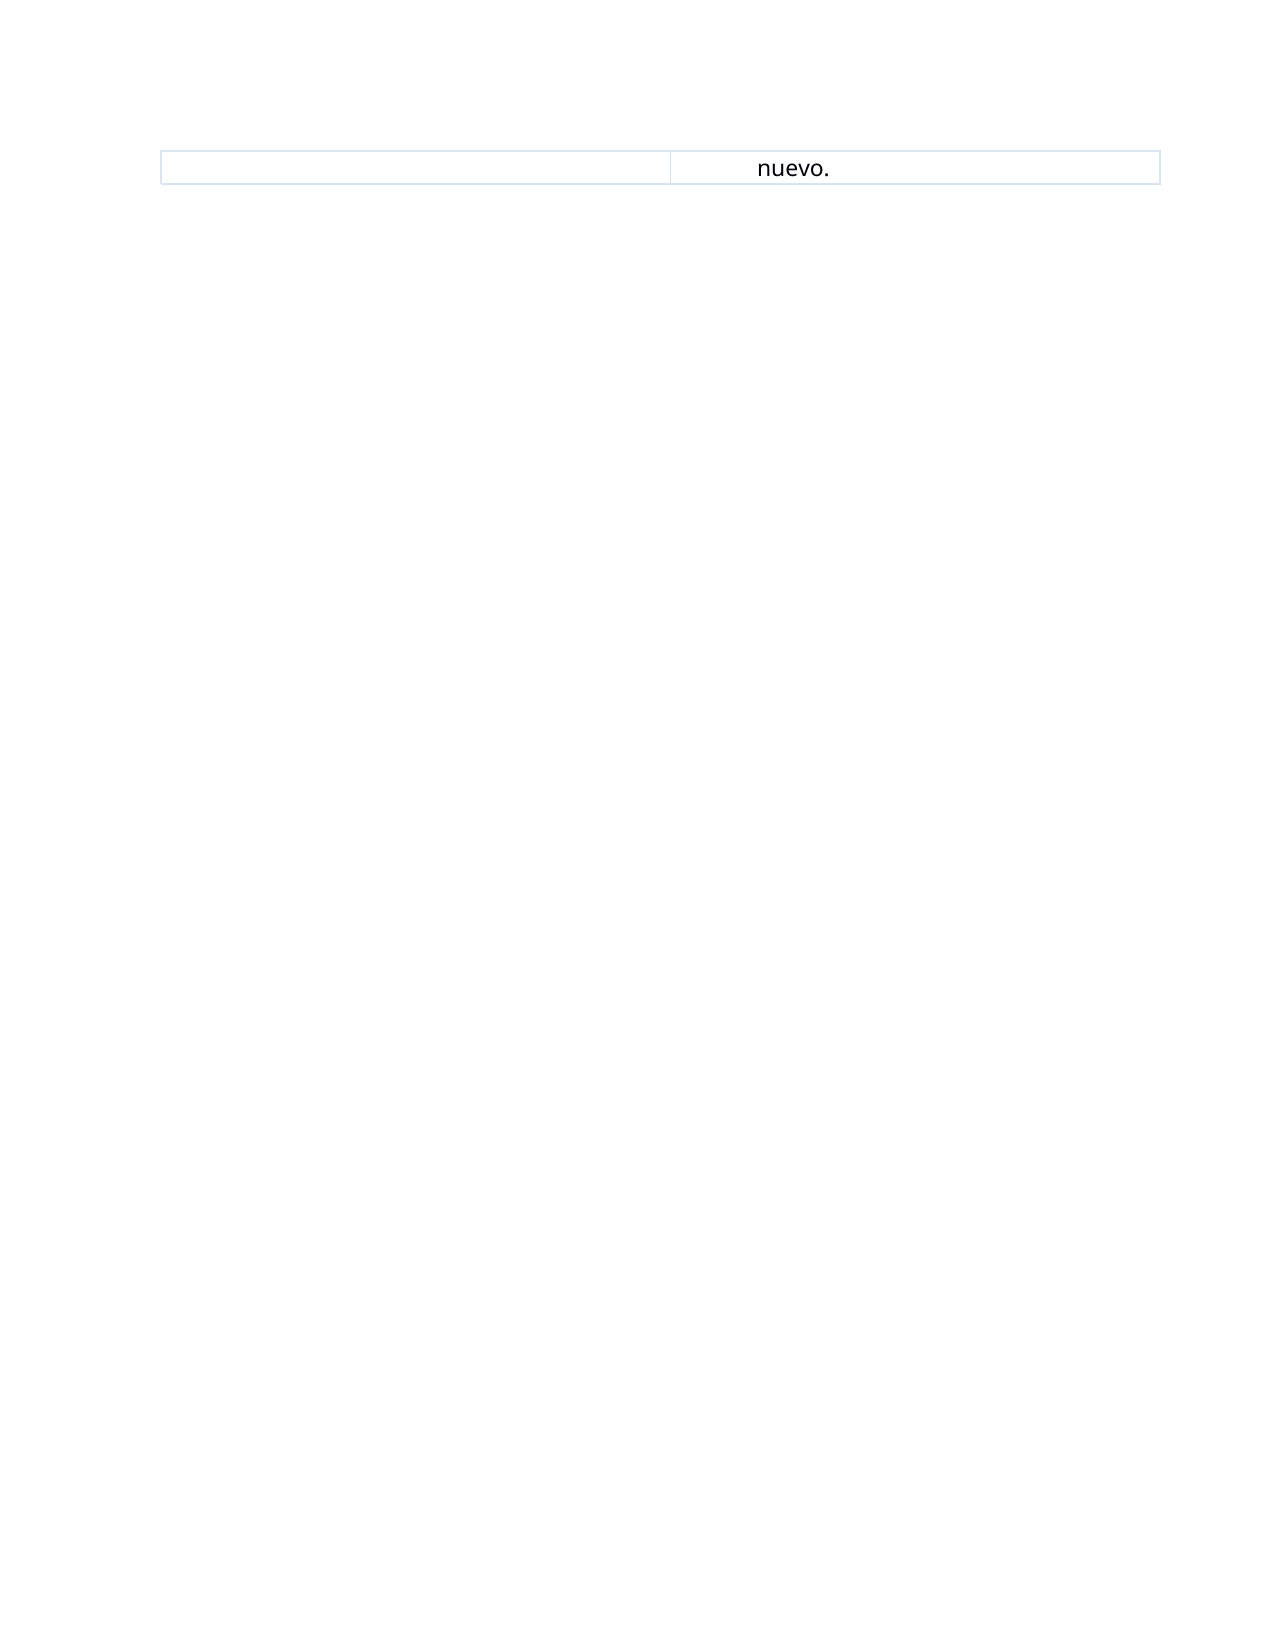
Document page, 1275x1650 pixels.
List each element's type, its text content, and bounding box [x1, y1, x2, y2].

table_cell [162, 152, 670, 183]
table_cell nuevo. [671, 152, 1159, 183]
